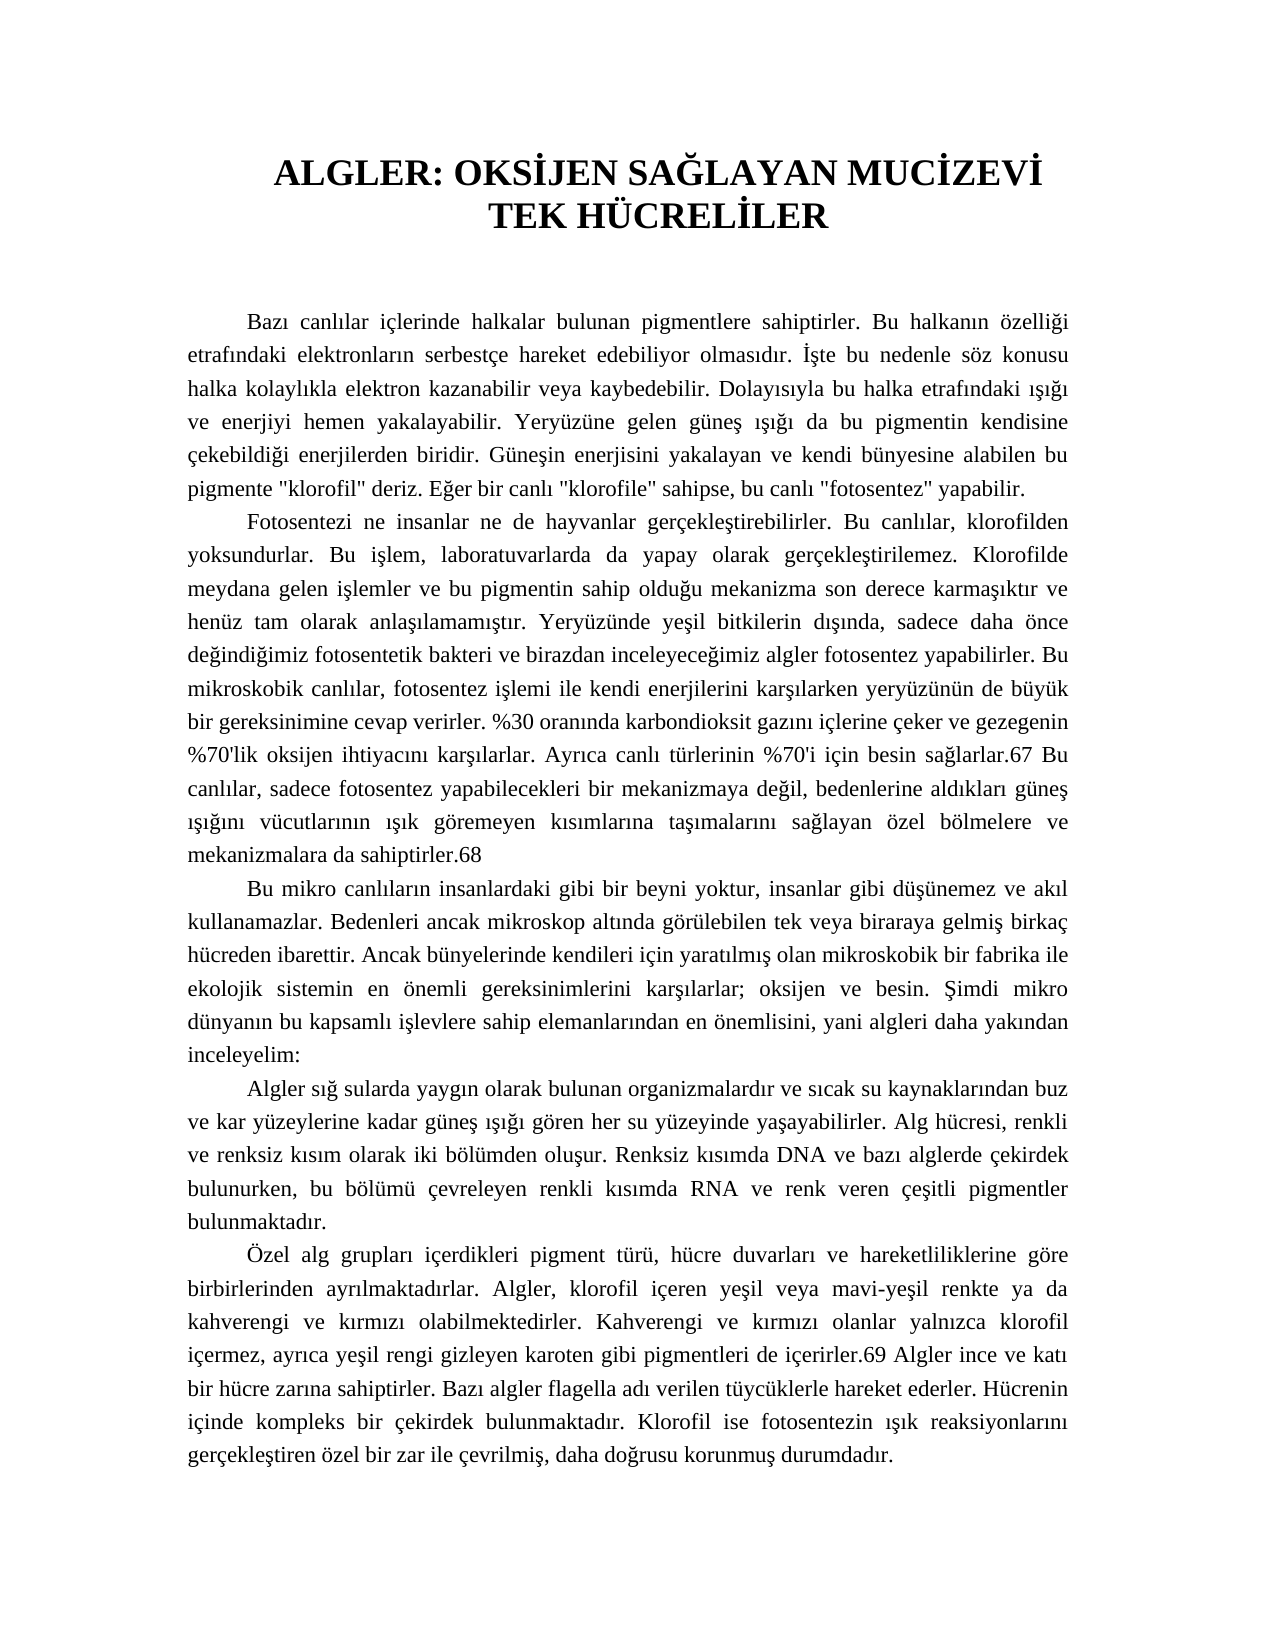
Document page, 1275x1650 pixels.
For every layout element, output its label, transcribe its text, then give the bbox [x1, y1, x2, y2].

text Özel alg grupları içerdikleri pigment türü, hücre duvarları ve hareketliliklerine göre birbirlerinden ayrılmaktadırlar. Algler, klorofil içeren yeşil veya mavi-yeşil renkte ya da kahverengi ve kırmızı olabilmektedirler. Kahverengi ve kırmızı olanlar yalnızca klorofil içermez, ayrıca yeşil rengi gizleyen karoten gibi pigmentleri de içerirler.69 Algler ince ve katı bir hücre zarına sahiptirler. Bazı algler flagella adı verilen tüycüklerle hareket ederler. Hücrenin içinde kompleks bir çekirdek bulunmaktadır. Klorofil ise fotosentezin ışık reaksiyonlarını gerçekleştiren özel bir zar ile çevrilmiş, daha doğrusu korunmuş durumdadır. [187, 1236, 1070, 1469]
text ALGLER: OKSİJEN SAĞLAYAN MUCİZEVİ [187, 150, 1070, 193]
text Bazı canlılar içlerinde halkalar bulunan pigmentlere sahiptirler. Bu halkanın özelliği etrafındaki elektronların serbestçe hareket edebiliyor olmasıdır. İşte bu nedenle söz konusu halka kolaylıkla elektron kazanabilir veya kaybedebilir. Dolayısıyla bu halka etrafındaki ışığı ve enerjiyi hemen yakalayabilir. Yeryüzüne gelen güneş ışığı da bu pigmentin kendisine çekebildiği enerjilerden biridir. Güneşin enerjisini yakalayan ve kendi bünyesine alabilen bu pigmente "klorofil" deriz. Eğer bir canlı "klorofile" sahipse, bu canlı "fotosentez" yapabilir. [187, 303, 1070, 503]
text TEK HÜCRELİLER [187, 193, 1070, 236]
text Algler sığ sularda yaygın olarak bulunan organizmalardır ve sıcak su kaynaklarından buz ve kar yüzeylerine kadar güneş ışığı gören her su yüzeyinde yaşayabilirler. Alg hücresi, renkli ve renksiz kısım olarak iki bölümden oluşur. Renksiz kısımda DNA ve bazı alglerde çekirdek bulunurken, bu bölümü çevreleyen renkli kısımda RNA ve renk veren çeşitli pigmentler bulunmaktadır. [187, 1069, 1070, 1236]
text Fotosentezi ne insanlar ne de hayvanlar gerçekleştirebilirler. Bu canlılar, klorofilden yoksundurlar. Bu işlem, laboratuvarlarda da yapay olarak gerçekleştirilemez. Klorofilde meydana gelen işlemler ve bu pigmentin sahip olduğu mekanizma son derece karmaşıktır ve henüz tam olarak anlaşılamamıştır. Yeryüzünde yeşil bitkilerin dışında, sadece daha önce değindiğimiz fotosentetik bakteri ve birazdan inceleyeceğimiz algler fotosentez yapabilirler. Bu mikroskobik canlılar, fotosentez işlemi ile kendi enerjilerini karşılarken yeryüzünün de büyük bir gereksinimine cevap verirler. %30 oranında karbondioksit gazını içlerine çeker ve gezegenin %70'lik oksijen ihtiyacını karşılarlar. Ayrıca canlı türlerinin %70'i için besin sağlarlar.67 Bu canlılar, sadece fotosentez yapabilecekleri bir mekanizmaya değil, bedenlerine aldıkları güneş ışığını vücutlarının ışık göremeyen kısımlarına taşımalarını sağlayan özel bölmelere ve mekanizmalara da sahiptirler.68 [187, 503, 1070, 869]
text Bu mikro canlıların insanlardaki gibi bir beyni yoktur, insanlar gibi düşünemez ve akıl kullanamazlar. Bedenleri ancak mikroskop altında görülebilen tek veya biraraya gelmiş birkaç hücreden ibarettir. Ancak bünyelerinde kendileri için yaratılmış olan mikroskobik bir fabrika ile ekolojik sistemin en önemli gereksinimlerini karşılarlar; oksijen ve besin. Şimdi mikro dünyanın bu kapsamlı işlevlere sahip elemanlarından en önemlisini, yani algleri daha yakından inceleyelim: [187, 869, 1070, 1069]
